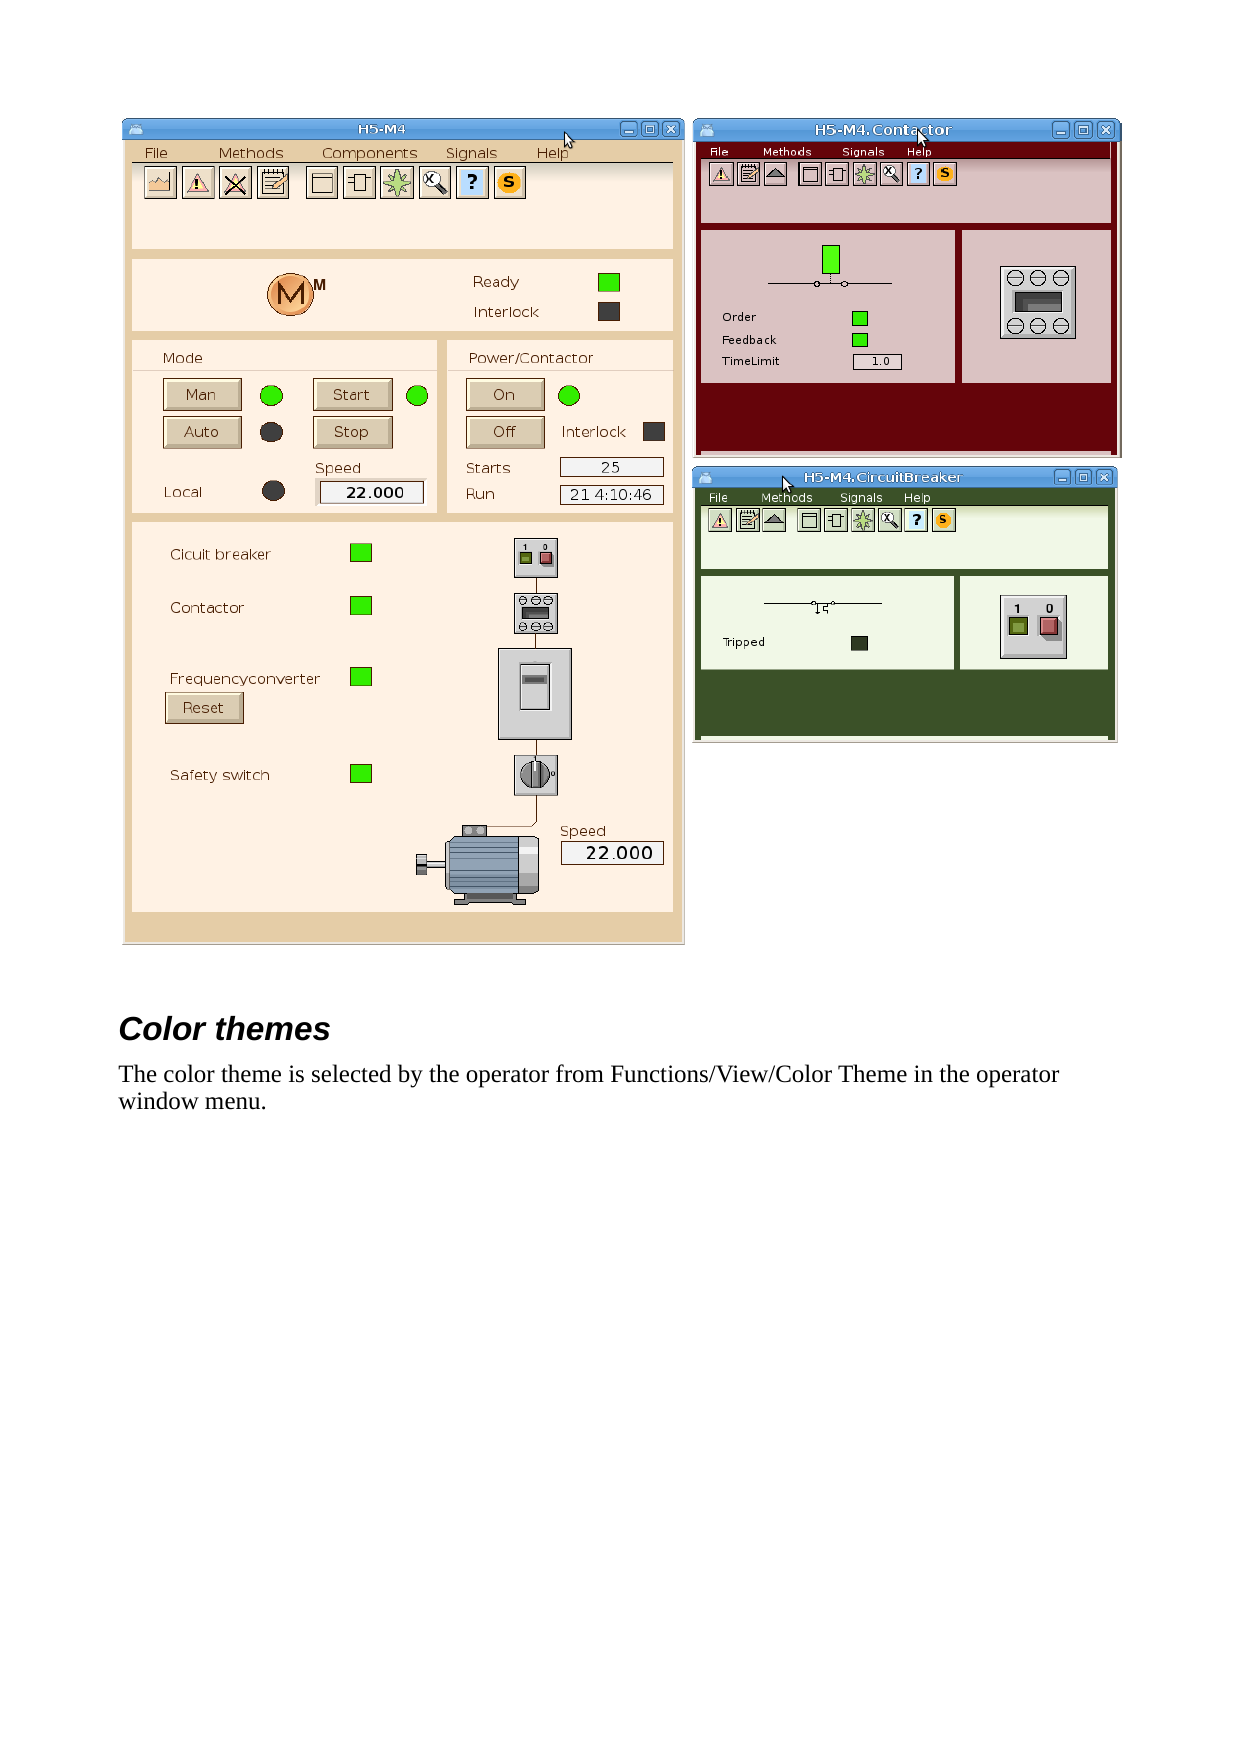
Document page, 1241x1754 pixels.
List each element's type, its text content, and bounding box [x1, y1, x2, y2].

subtitle Color themes [118, 1010, 1122, 1047]
text The color theme is selected by the operator from Functions/View/Color Theme in the operator window menu. [118, 1060, 1122, 1115]
picture [692, 466, 1118, 743]
picture [122, 118, 685, 945]
picture [692, 118, 1122, 458]
